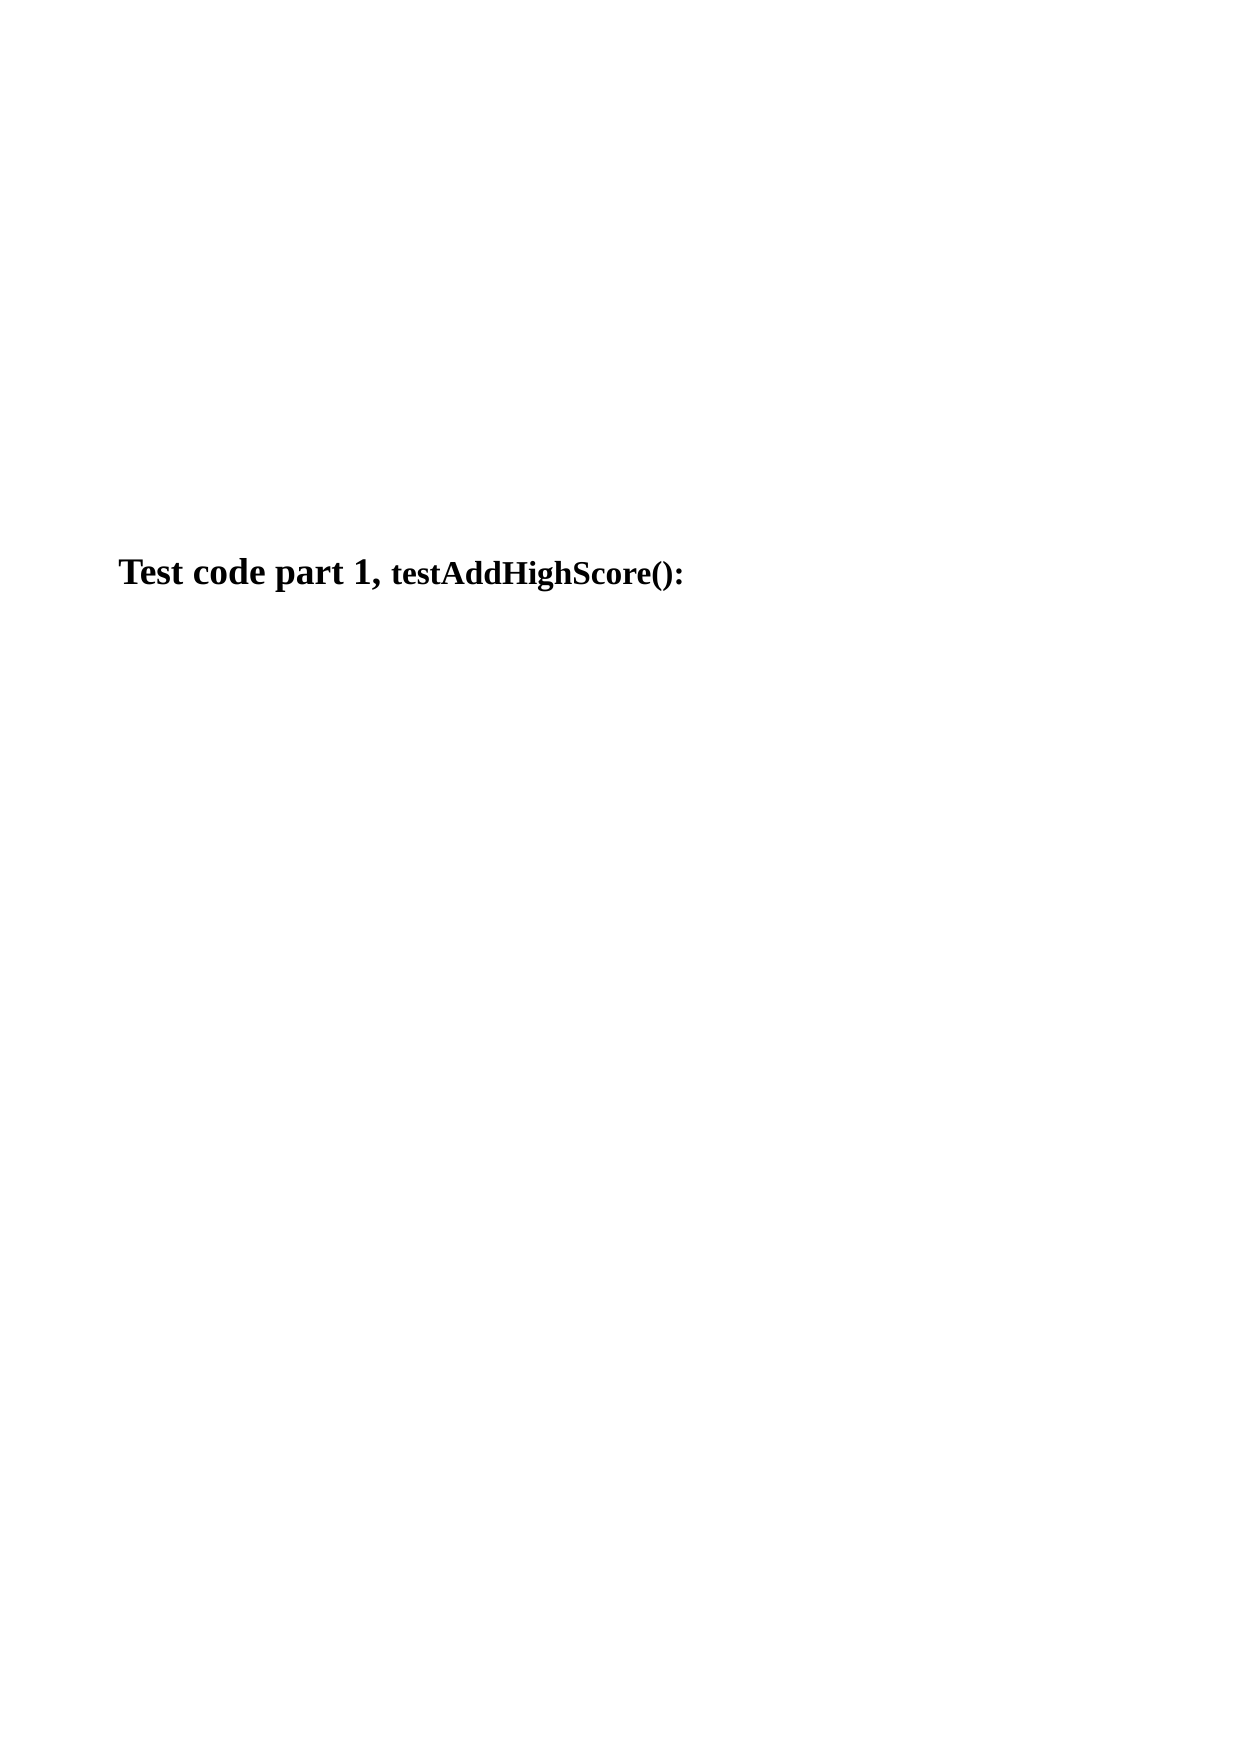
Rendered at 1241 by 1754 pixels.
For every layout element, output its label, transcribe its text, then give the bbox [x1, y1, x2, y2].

text Test code part 1, testAddHighScore(): [118, 549, 1122, 592]
